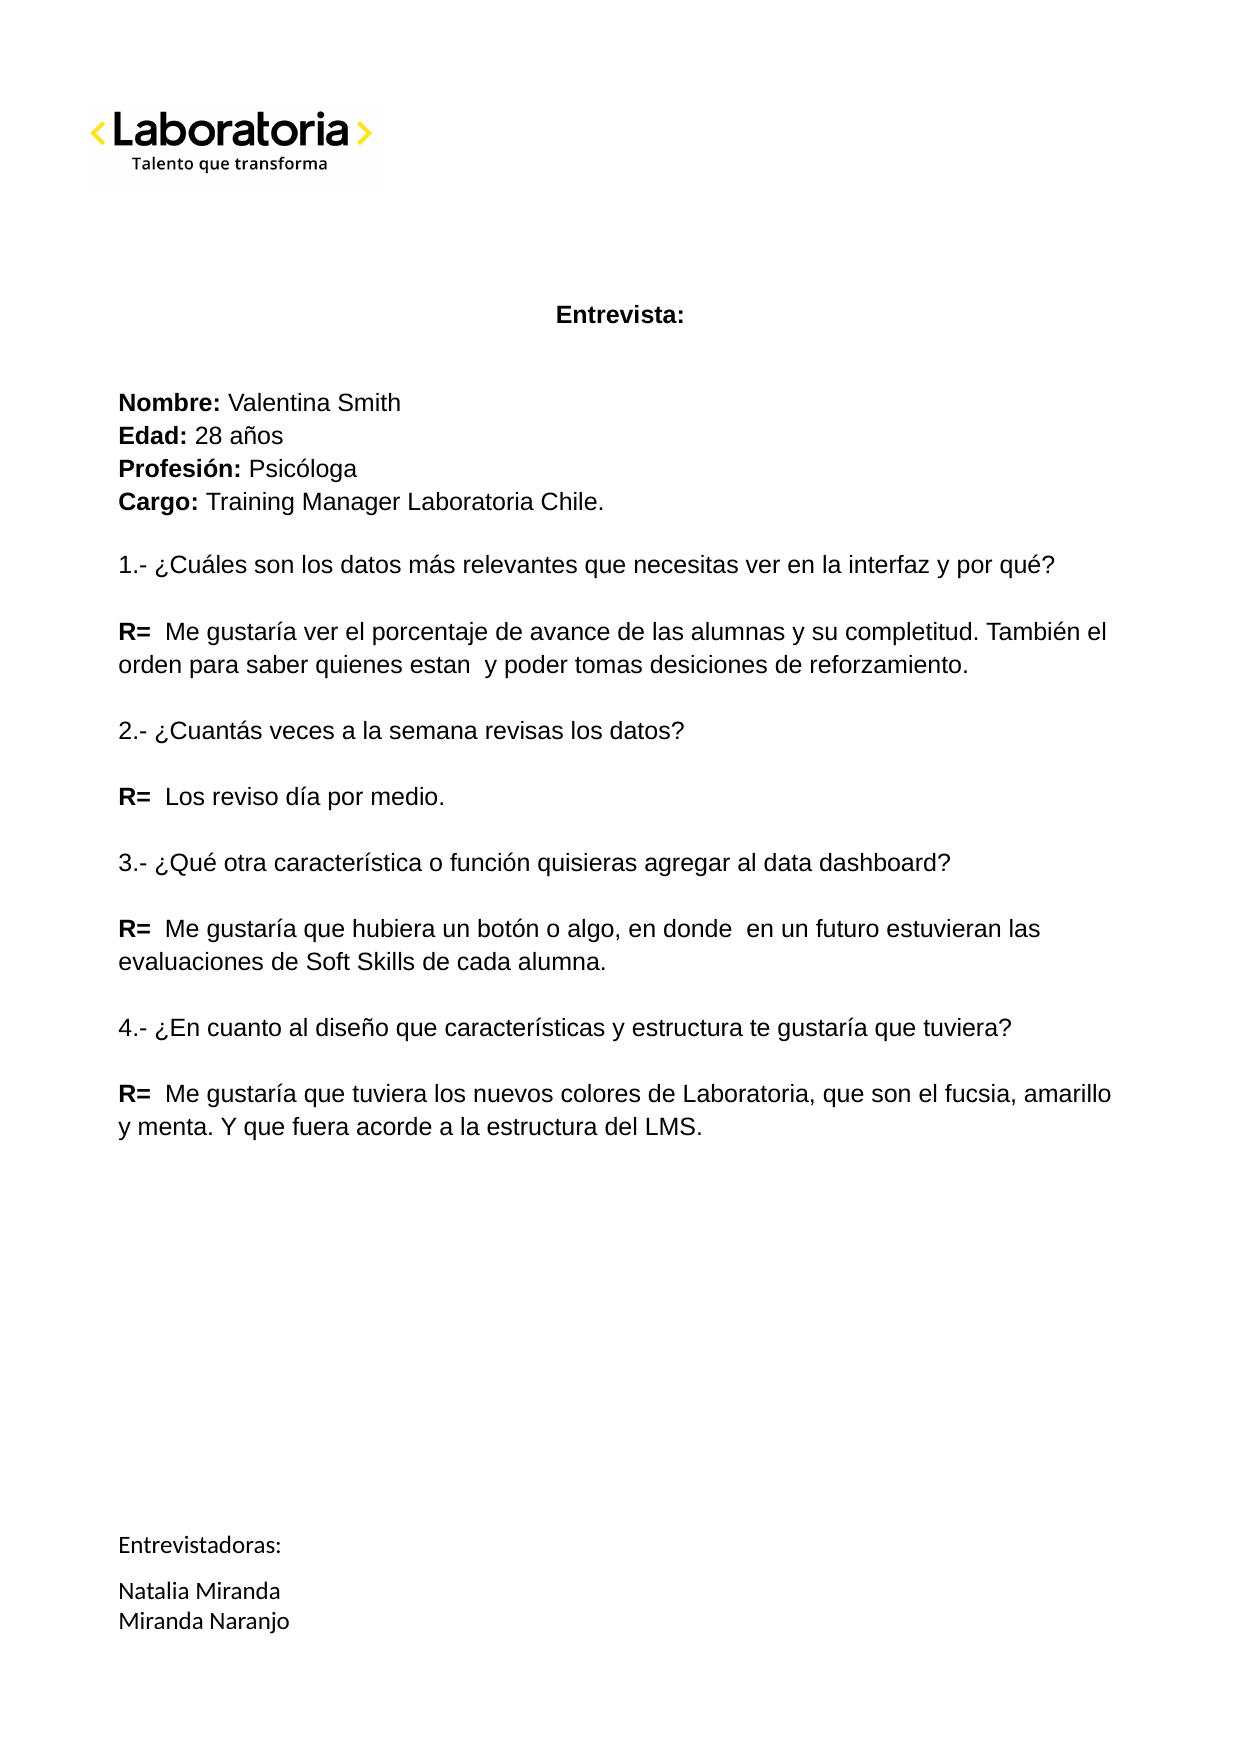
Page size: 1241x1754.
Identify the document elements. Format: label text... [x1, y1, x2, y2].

picture [85, 99, 389, 190]
text 3.- ¿Qué otra característica o función quisieras agregar al data dashboard? [118, 848, 1122, 876]
text Edad: 28 años [118, 421, 1122, 450]
text Nombre: Valentina Smith [118, 388, 1122, 417]
text Cargo: Training Manager Laboratoria Chile. [118, 487, 1122, 516]
text 1.- ¿Cuáles son los datos más relevantes que necesitas ver en la interfaz y por qué? [118, 551, 1122, 579]
text R= Me gustaría que hubiera un botón o algo, en donde en un futuro estuvieran las evaluaciones de Soft Skills de cada alumna. [118, 914, 1122, 976]
text 2.- ¿Cuantás veces a la semana revisas los datos? [118, 716, 1122, 744]
text R= Me gustaría ver el porcentaje de avance de las alumnas y su completitud. También el orden para saber quienes estan y poder tomas desiciones de reforzamiento. [118, 617, 1122, 678]
text Entrevista: [118, 300, 1122, 329]
text R= Los reviso día por medio. [118, 782, 1122, 810]
text R= Me gustaría que tuviera los nuevos colores de Laboratoria, que son el fucsia, amarillo y menta. Y que fuera acorde a la estructura del LMS. [118, 1079, 1122, 1141]
text Profesión: Psicóloga [118, 454, 1122, 483]
text 4.- ¿En cuanto al diseño que características y estructura te gustaría que tuviera? [118, 1013, 1122, 1042]
